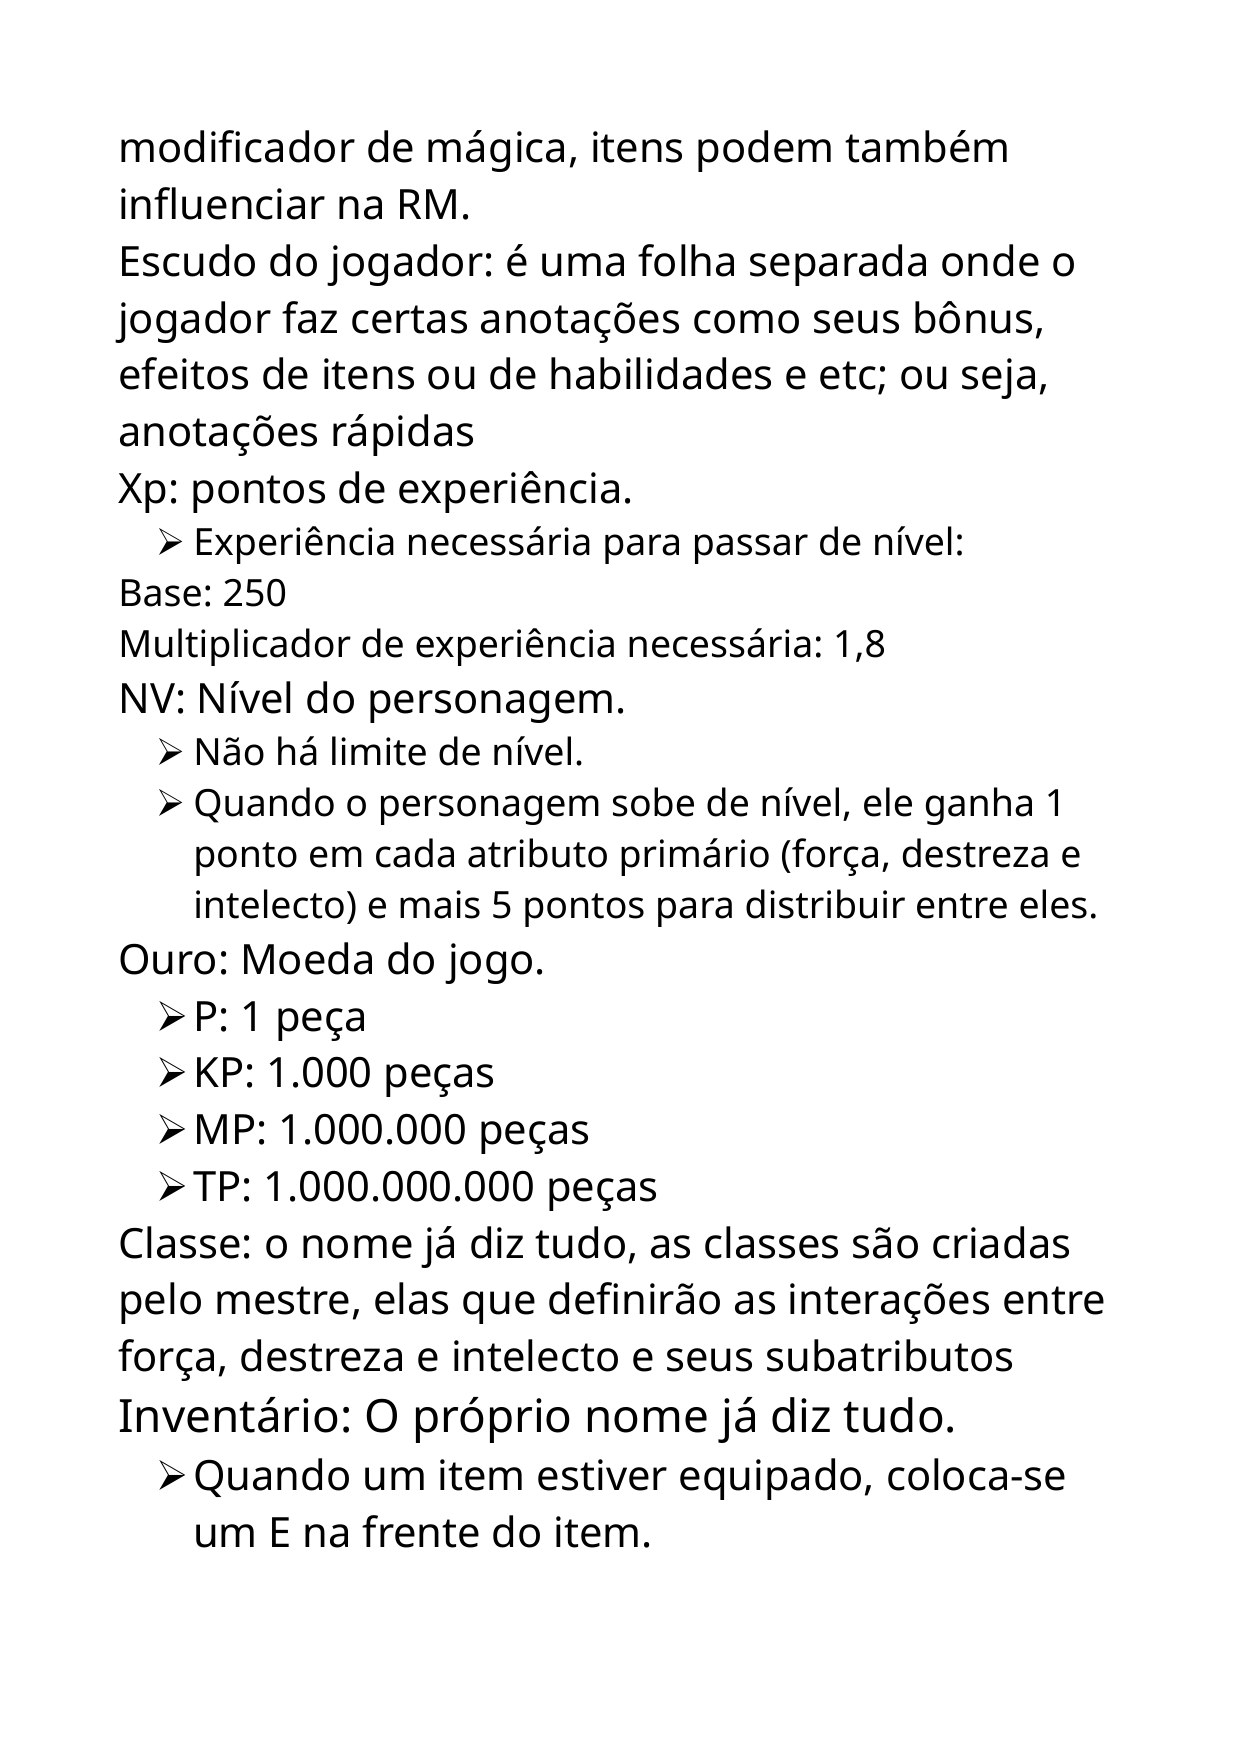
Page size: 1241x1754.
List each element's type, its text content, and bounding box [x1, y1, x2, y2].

text NV: Nível do personagem. [118, 669, 1122, 725]
list Quando um item estiver equipado, coloca-se um E na frente do item. [156, 1446, 1122, 1560]
list MP: 1.000.000 peças [156, 1100, 1122, 1157]
list Quando o personagem sobe de nível, ele ganha 1 ponto em cada atributo primário (força, destreza e intelecto) e mais 5 pontos para distribuir entre eles. [156, 776, 1122, 929]
text modificador de mágica, itens podem também influenciar na RM. [118, 118, 1122, 232]
list KP: 1.000 peças [156, 1043, 1122, 1100]
text Base: 250 [118, 567, 1122, 618]
text Escudo do jogador: é uma folha separada onde o jogador faz certas anotações como seus bônus, efeitos de itens ou de habilidades e etc; ou seja, anotações rápidas [118, 232, 1122, 459]
text Ouro: Moeda do jogo. [118, 929, 1122, 986]
list Experiência necessária para passar de nível: [156, 516, 1122, 567]
list Não há limite de nível. [156, 725, 1122, 776]
text Classe: o nome já diz tudo, as classes são criadas pelo mestre, elas que definirão as interações entre força, destreza e intelecto e seus subatributos [118, 1213, 1122, 1384]
text Multiplicador de experiência necessária: 1,8 [118, 618, 1122, 669]
list P: 1 peça [156, 986, 1122, 1043]
text Inventário: O próprio nome já diz tudo. [118, 1384, 1122, 1446]
list TP: 1.000.000.000 peças [156, 1157, 1122, 1213]
text Xp: pontos de experiência. [118, 459, 1122, 516]
